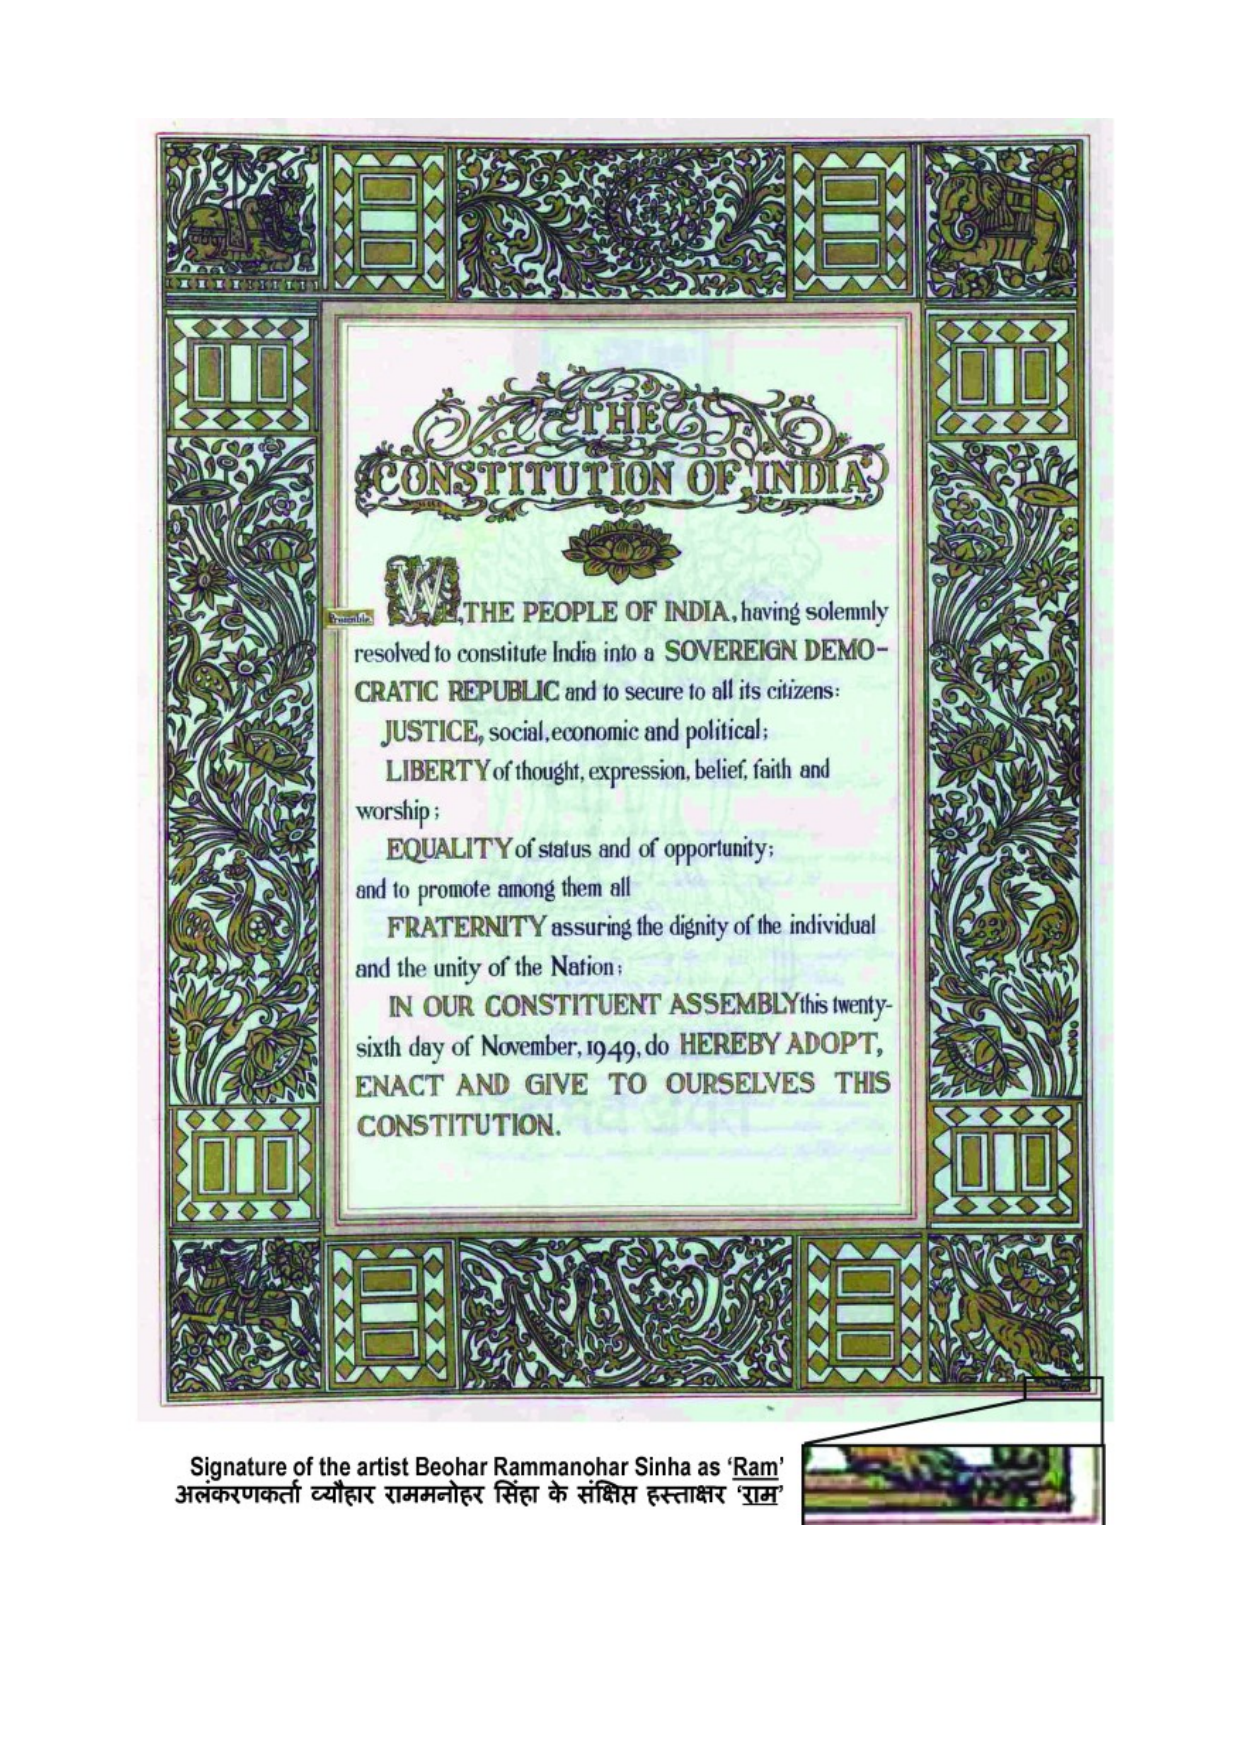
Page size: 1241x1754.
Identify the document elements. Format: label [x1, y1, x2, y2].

picture [118, 118, 1123, 1525]
